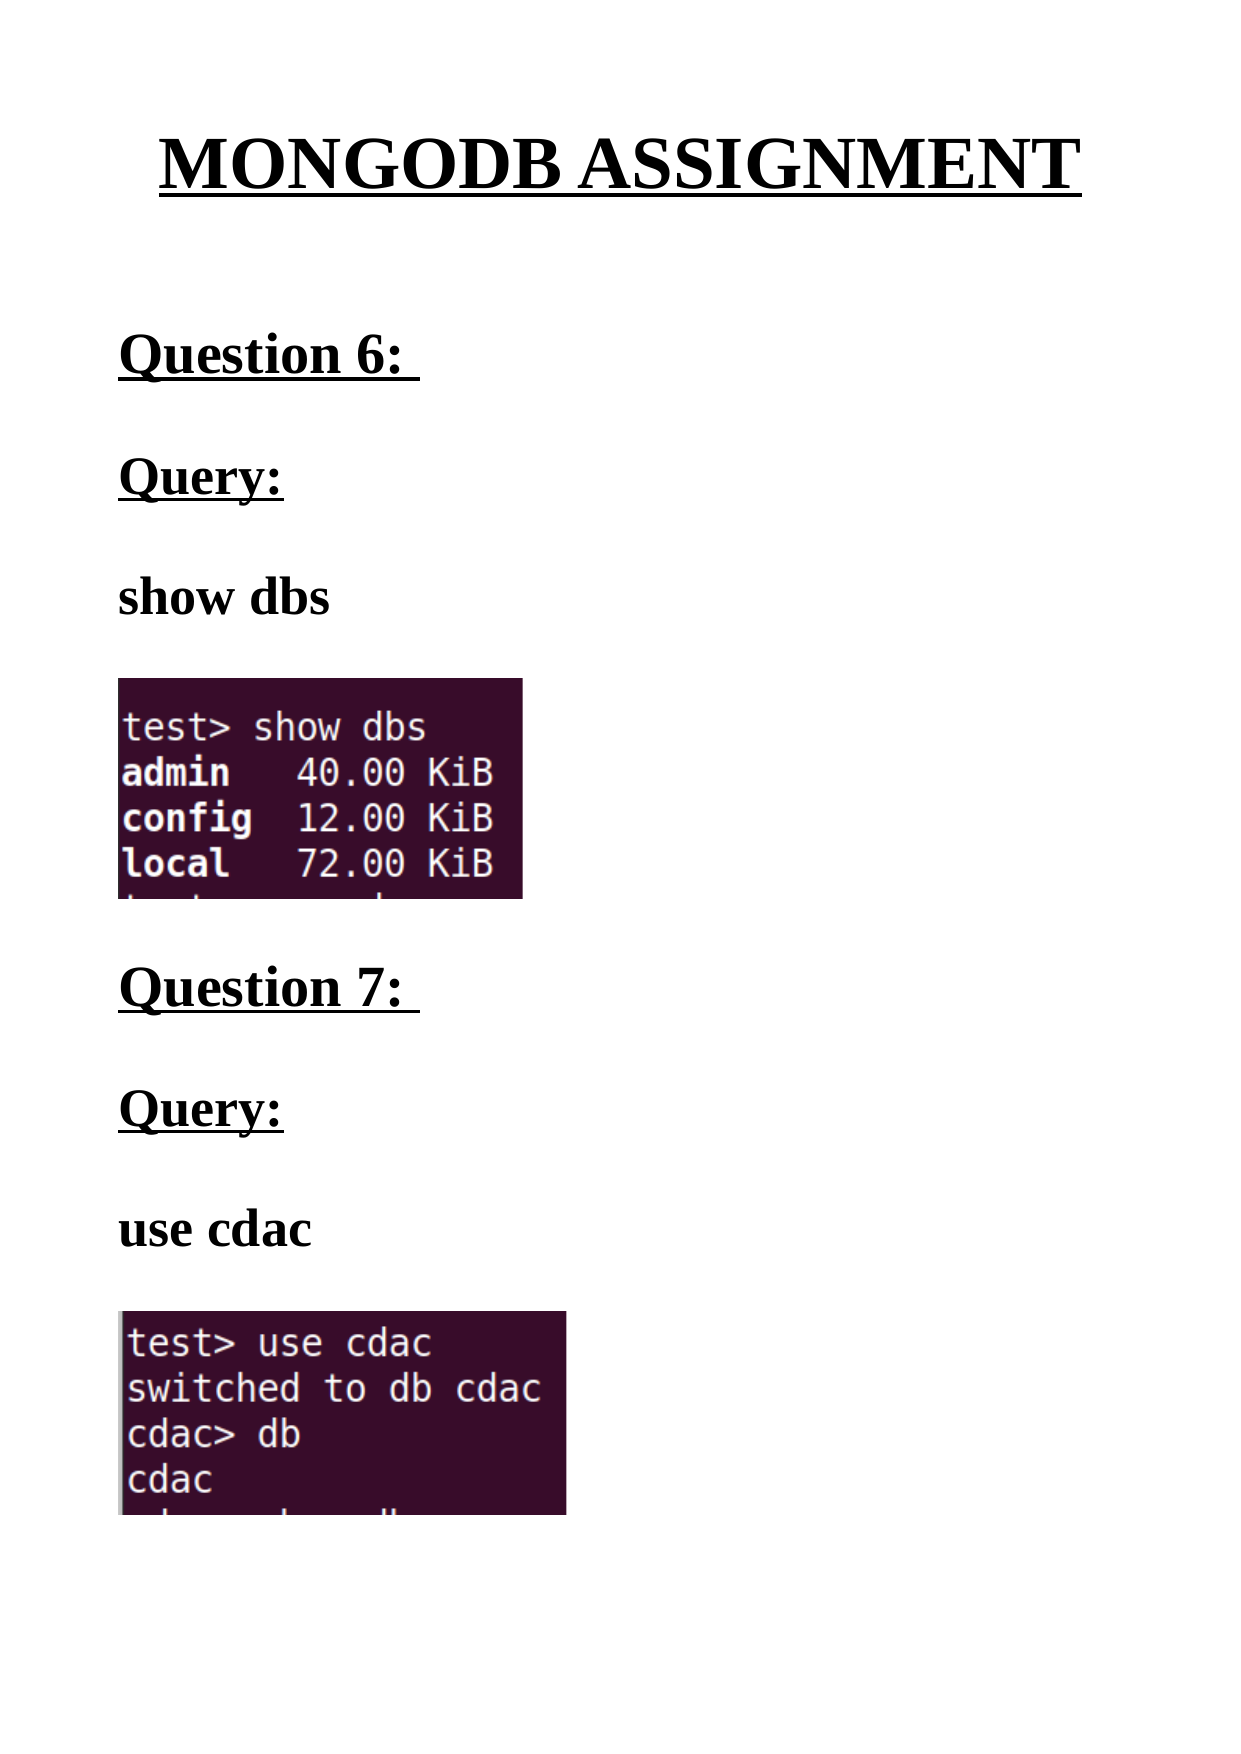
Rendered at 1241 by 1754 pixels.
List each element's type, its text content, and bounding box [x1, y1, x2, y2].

text Question 7: [118, 952, 1122, 1019]
text use cdac [118, 1196, 1122, 1258]
picture [118, 1311, 567, 1515]
text Query: [118, 444, 1122, 506]
text show dbs [118, 564, 1122, 626]
text MONGODB ASSIGNMENT [118, 118, 1122, 204]
picture [118, 678, 523, 899]
text Question 6: [118, 319, 1122, 386]
text Query: [118, 1076, 1122, 1139]
